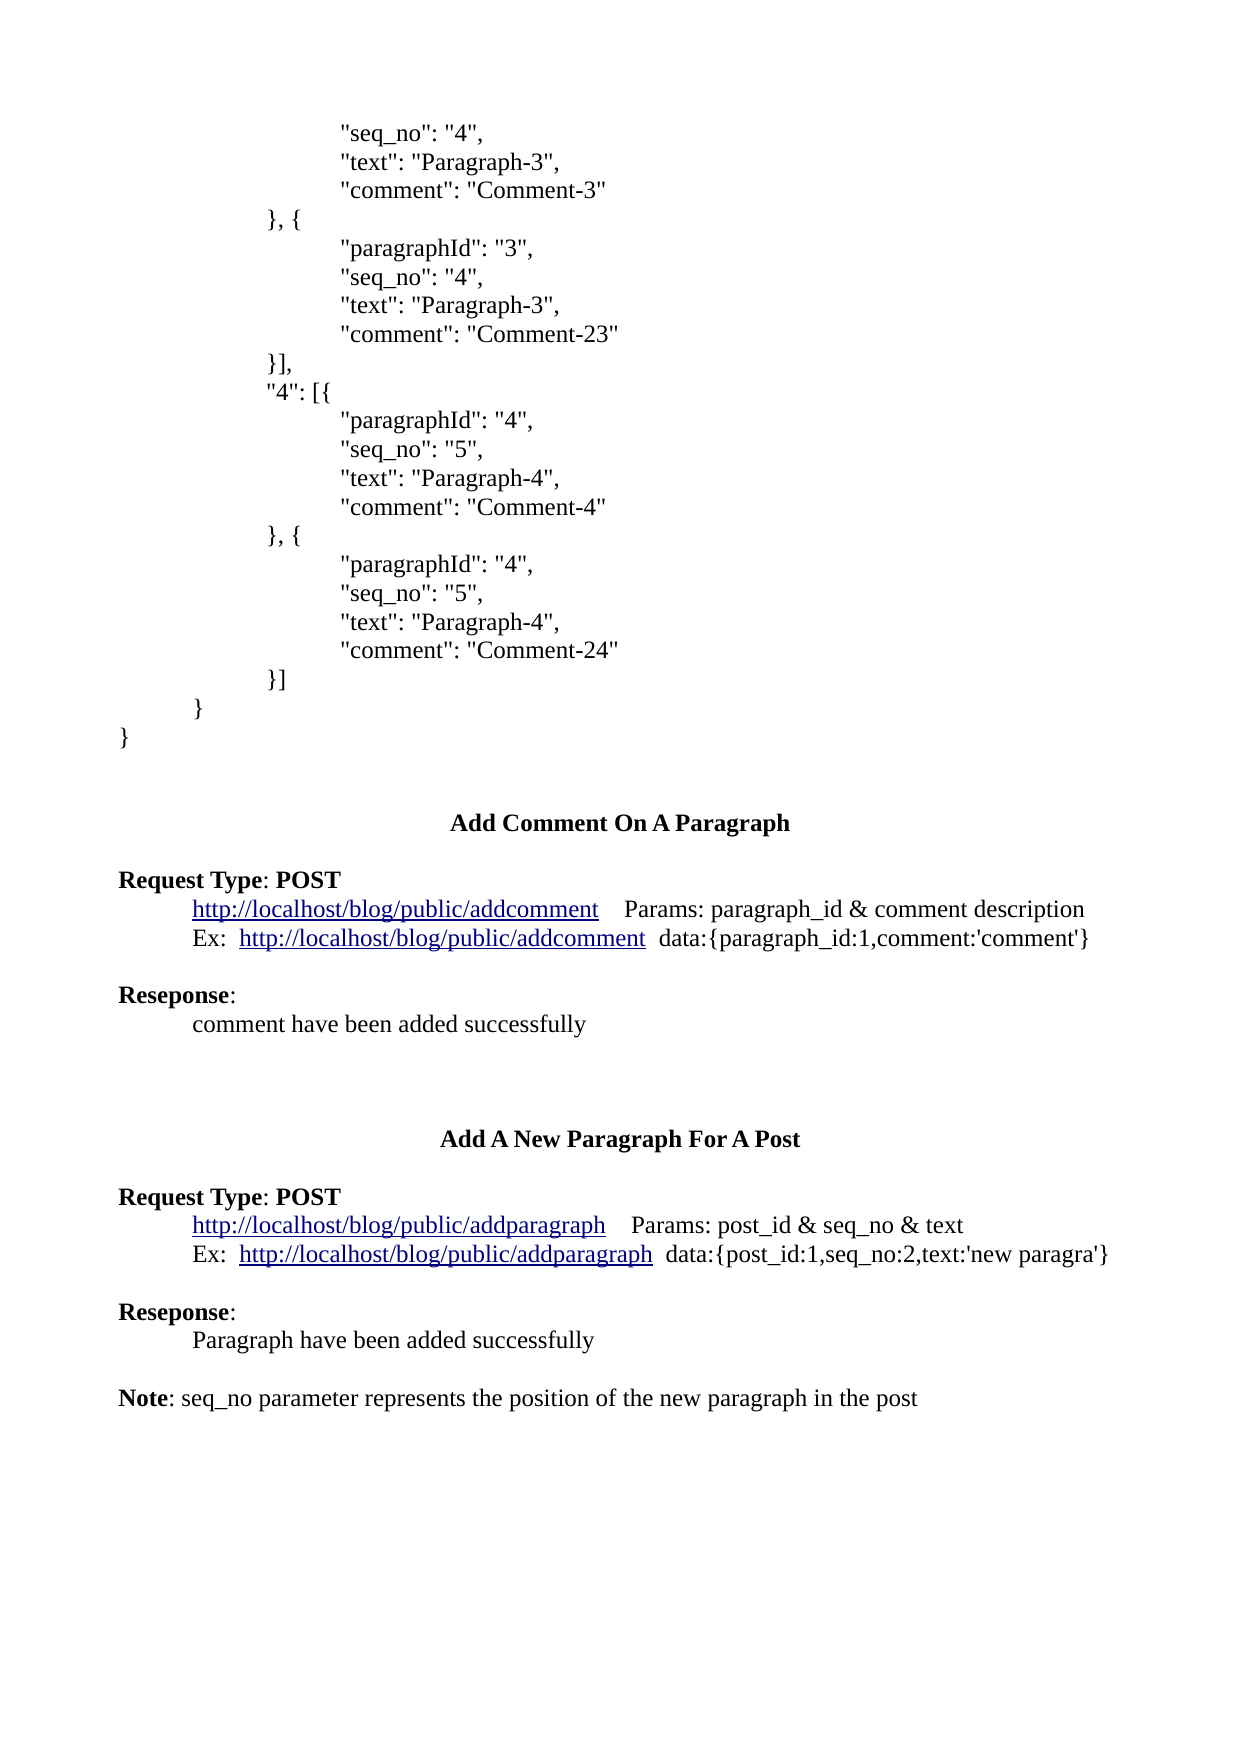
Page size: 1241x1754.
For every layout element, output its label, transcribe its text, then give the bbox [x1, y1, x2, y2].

text }], [118, 348, 1122, 377]
text Reseponse: [118, 981, 1122, 1009]
text Request Type: POST [118, 866, 1122, 894]
text }, { [118, 521, 1122, 549]
text comment have been added successfully [118, 1009, 1122, 1038]
text } [118, 722, 1122, 751]
text Add A New Paragraph For A Post [118, 1124, 1122, 1153]
text "comment": "Comment-23" [118, 319, 1122, 348]
text Ex: http://localhost/blog/public/addparagraph data:{post_id:1,seq_no:2,text:'new paragra'} [118, 1239, 1122, 1268]
text Add Comment On A Paragraph [118, 808, 1122, 837]
text "seq_no": "4", [118, 118, 1122, 147]
text "text": "Paragraph-4", [118, 607, 1122, 636]
text "comment": "Comment-4" [118, 492, 1122, 521]
text }] [118, 664, 1122, 693]
text "paragraphId": "4", [118, 406, 1122, 434]
text }, { [118, 204, 1122, 233]
text "seq_no": "4", [118, 262, 1122, 291]
text Ex: http://localhost/blog/public/addcomment data:{paragraph_id:1,comment:'comment'} [118, 923, 1122, 952]
text "comment": "Comment-24" [118, 636, 1122, 664]
text "seq_no": "5", [118, 578, 1122, 607]
text "text": "Paragraph-4", [118, 463, 1122, 492]
text http://localhost/blog/public/addparagraph Params: post_id & seq_no & text [118, 1211, 1122, 1239]
text Request Type: POST [118, 1182, 1122, 1211]
text Reseponse: [118, 1297, 1122, 1326]
text http://localhost/blog/public/addcomment Params: paragraph_id & comment description [118, 894, 1122, 923]
text Note: seq_no parameter represents the position of the new paragraph in the post [118, 1383, 1122, 1412]
text "paragraphId": "4", [118, 549, 1122, 578]
text "comment": "Comment-3" [118, 176, 1122, 204]
text "4": [{ [118, 377, 1122, 406]
text "text": "Paragraph-3", [118, 291, 1122, 319]
text "text": "Paragraph-3", [118, 147, 1122, 176]
text } [118, 693, 1122, 722]
text Paragraph have been added successfully [118, 1326, 1122, 1354]
text "seq_no": "5", [118, 434, 1122, 463]
text "paragraphId": "3", [118, 233, 1122, 262]
